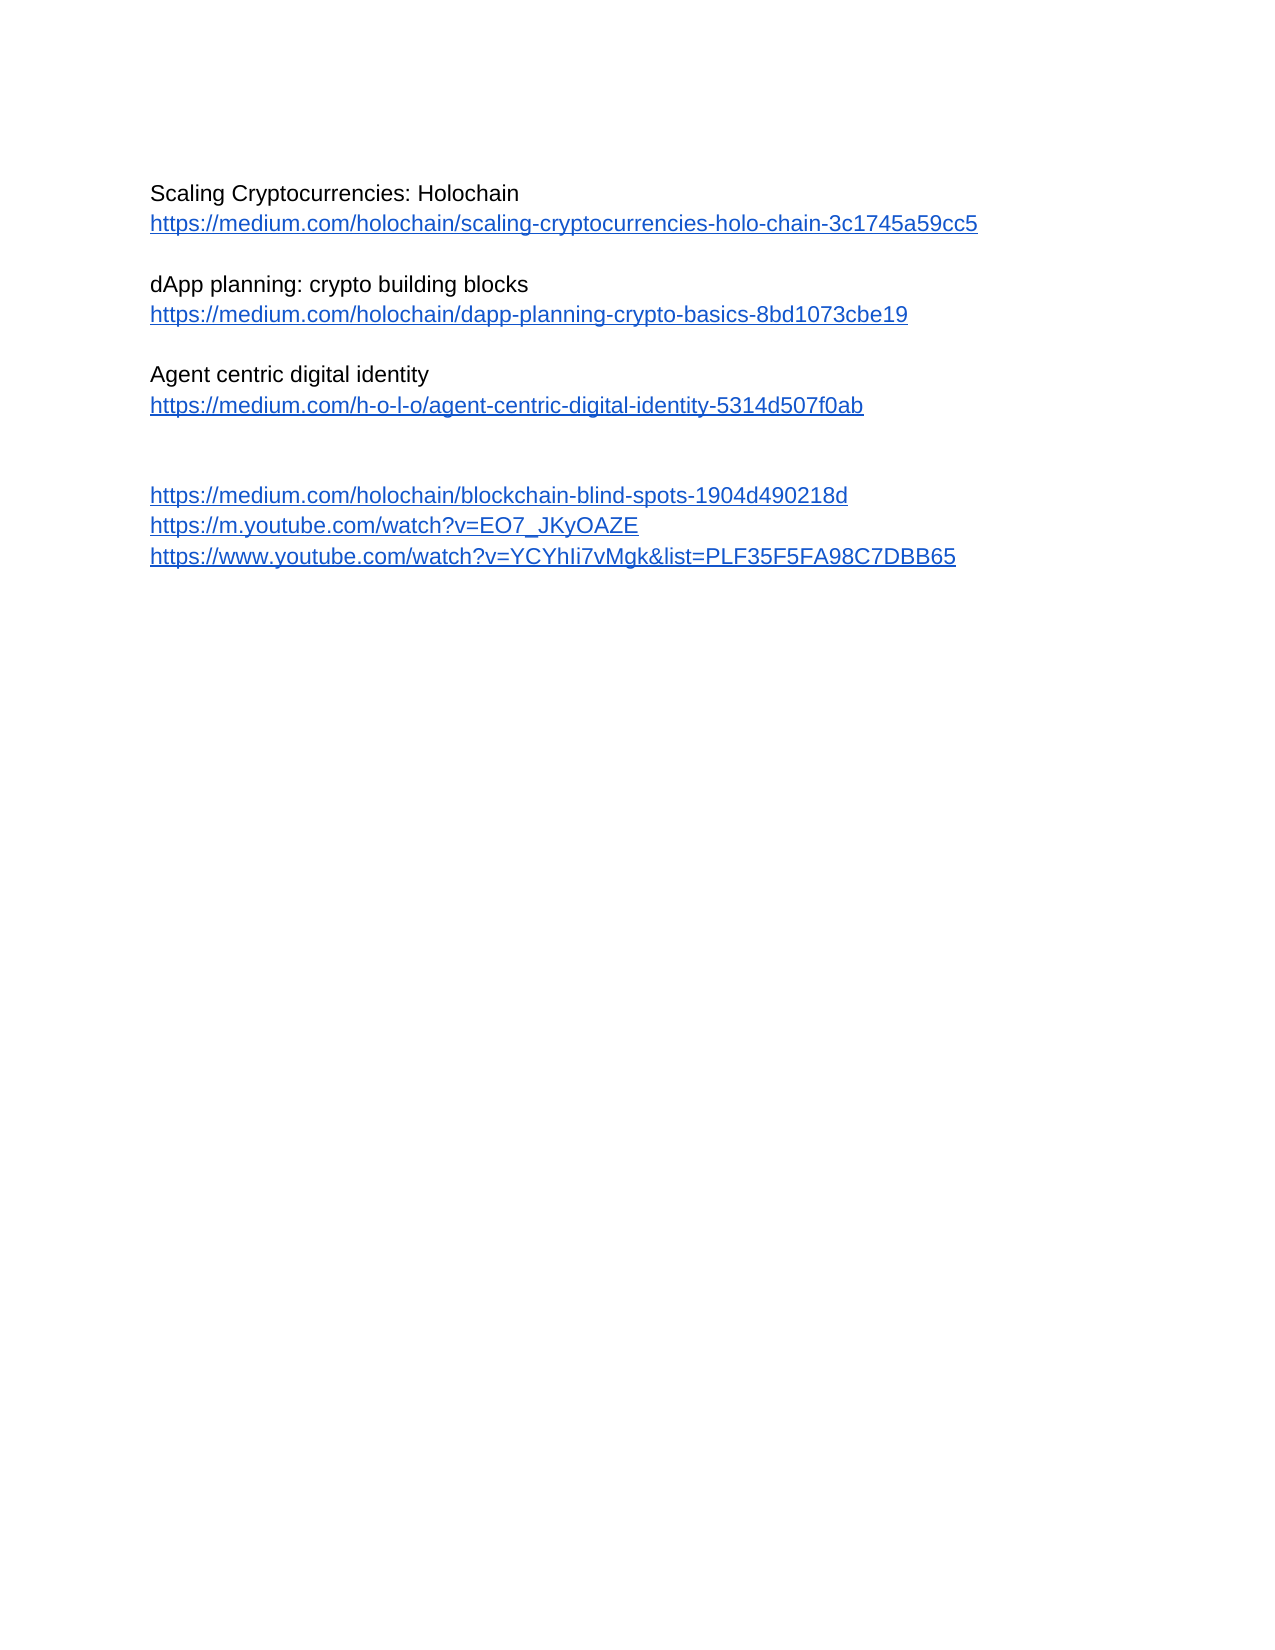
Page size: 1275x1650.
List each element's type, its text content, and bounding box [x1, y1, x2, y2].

text https://medium.com/holochain/blockchain-blind-spots-1904d490218d [150, 482, 1125, 509]
text dApp planning: crypto building blocks [150, 271, 1125, 297]
text Agent centric digital identity [150, 361, 1125, 388]
text https://medium.com/holochain/dapp-planning-crypto-basics-8bd1073cbe19 [150, 301, 1125, 327]
text https://medium.com/holochain/scaling-cryptocurrencies-holo-chain-3c1745a59cc5 [150, 210, 1125, 237]
text https://medium.com/h-o-l-o/agent-centric-digital-identity-5314d507f0ab [150, 392, 1125, 418]
text Scaling Cryptocurrencies: Holochain [150, 180, 1125, 207]
text https://m.youtube.com/watch?v=EO7_JKyOAZE [150, 512, 1125, 539]
text https://www.youtube.com/watch?v=YCYhIi7vMgk&list=PLF35F5FA98C7DBB65 [150, 543, 1125, 569]
